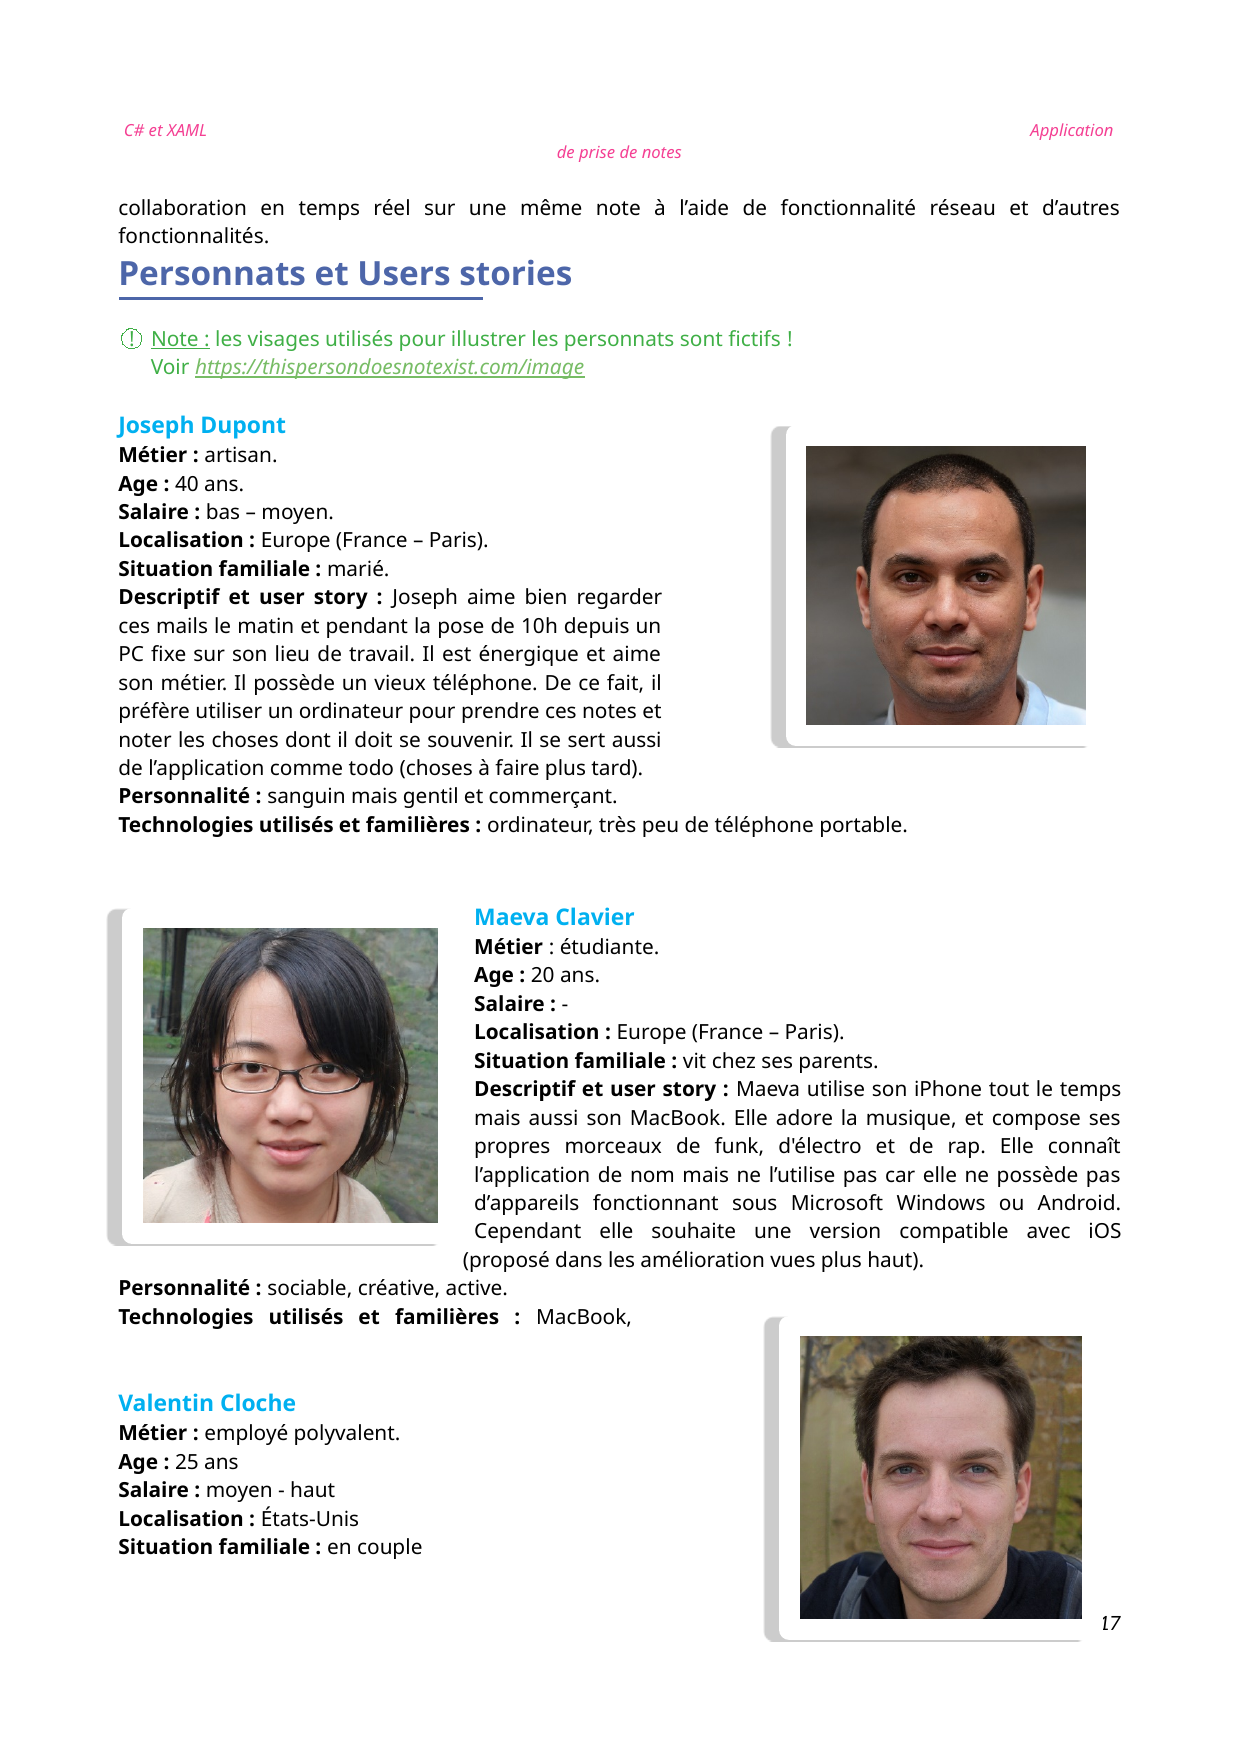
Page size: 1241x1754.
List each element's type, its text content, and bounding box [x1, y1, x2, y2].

text [1103, 1447, 1122, 1475]
text Age : 40 ans. [118, 469, 770, 497]
text Salaire : - [459, 989, 1122, 1017]
text Localisation : États-Unis [118, 1504, 763, 1532]
text ! Note : les visages utilisés pour illustrer les personnats sont fictifs ! Voir https://thispersondoesnotexist.com/image [118, 324, 1122, 381]
text Situation familiale : vit chez ses parents. [459, 1046, 1122, 1074]
text Descriptif et user story : Joseph aime bien regarder ces mails le matin et pendant la pose de 10h depuis un PC fixe sur son lieu de travail. Il est énergique et aime son métier. Il possède un vieux téléphone. De ce fait, il préfère utiliser un ordinateur pour prendre ces notes et noter les choses dont il doit se souvenir. Il se sert aussi de l’application comme todo (choses à faire plus tard). [118, 582, 1122, 782]
text Age : 25 ans [118, 1447, 763, 1475]
text Salaire : bas – moyen. [118, 497, 770, 526]
text Personnalité : sociable, créative, active. [118, 1273, 1122, 1302]
text Descriptif et user story : Maeva utilise son iPhone tout le temps mais aussi son MacBook. Elle adore la musique, et compose ses propres morceaux de funk, d'électro et de rap. Elle connaît l’application de nom mais ne l’utilise pas car elle ne possède pas d’appareils fonctionnant sous Microsoft Windows ou Android. Cependant elle souhaite une version compatible avec iOS (proposé dans les amélioration vues plus haut). [118, 1074, 1122, 1273]
text [1103, 1387, 1122, 1418]
text Métier : étudiante. [459, 932, 1122, 961]
text [1103, 1504, 1122, 1532]
text Joseph Dupont [118, 409, 1122, 440]
text Valentin Cloche [118, 1387, 763, 1418]
text collaboration en temps réel sur une même note à l’aide de fonctionnalité réseau et d’autres fonctionnalités. [118, 193, 1122, 250]
text Technologies utilisés et familières : ordinateur, très peu de téléphone portable. [118, 810, 1122, 838]
text [1107, 440, 1122, 469]
text Technologies utilisés et familières : MacBook, iPhone, iPad. [118, 1302, 1122, 1330]
text Salaire : moyen - haut [118, 1475, 763, 1504]
text Métier : artisan. [118, 440, 770, 469]
text Métier : employé polyvalent. [118, 1418, 763, 1447]
picture [143, 928, 438, 1223]
text Personnats et Users stories [118, 250, 1122, 295]
text Personnalité : sanguin mais gentil et commerçant. [118, 782, 1122, 810]
text Situation familiale : en couple [118, 1532, 763, 1561]
text Localisation : Europe (France – Paris). [118, 526, 770, 554]
picture [800, 1336, 1082, 1619]
text Situation familiale : marié. [118, 554, 770, 582]
picture [806, 446, 1086, 725]
text [1107, 469, 1122, 497]
text Age : 20 ans. [459, 961, 1122, 989]
text Localisation : Europe (France – Paris). [459, 1017, 1122, 1046]
text [1103, 1475, 1122, 1504]
text Maeva Clavier [118, 901, 1122, 932]
